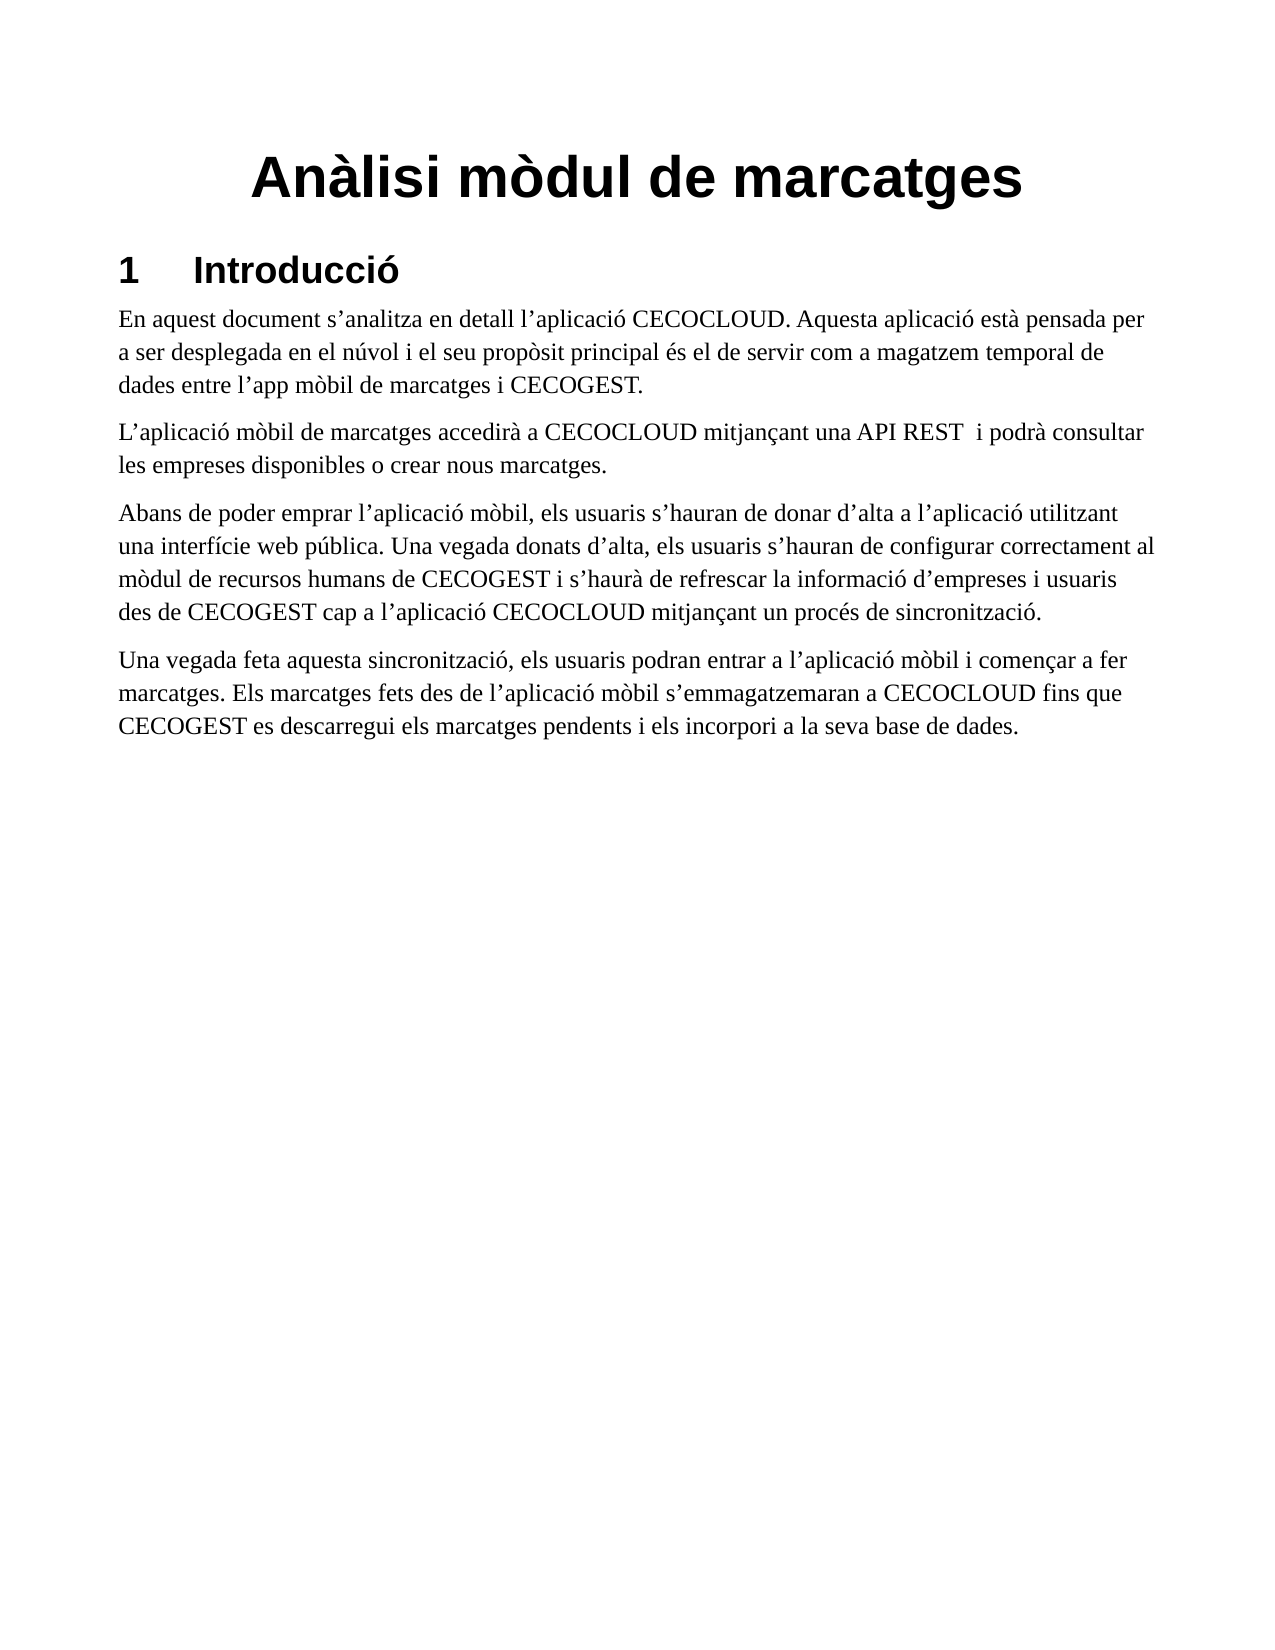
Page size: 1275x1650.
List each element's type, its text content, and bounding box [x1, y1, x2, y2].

text En aquest document s’analitza en detall l’aplicació CECOCLOUD. Aquesta aplicació està pensada per a ser desplegada en el núvol i el seu propòsit principal és el de servir com a magatzem temporal de dades entre l’app mòbil de marcatges i CECOGEST. [118, 304, 1157, 399]
text Una vegada feta aquesta sincronització, els usuaris podran entrar a l’aplicació mòbil i començar a fer marcatges. Els marcatges fets des de l’aplicació mòbil s’emmagatzemaran a CECOCLOUD fins que CECOGEST es descarregui els marcatges pendents i els incorpori a la seva base de dades. [118, 645, 1157, 739]
text L’aplicació mòbil de marcatges accedirà a CECOCLOUD mitjançant una API REST i podrà consultar les empreses disponibles o crear nous marcatges. [118, 417, 1157, 479]
title Anàlisi mòdul de marcatges [118, 143, 1157, 210]
subtitle Introducció [118, 248, 1157, 291]
text Abans de poder emprar l’aplicació mòbil, els usuaris s’hauran de donar d’alta a l’aplicació utilitzant una interfície web pública. Una vegada donats d’alta, els usuaris s’hauran de configurar correctament al mòdul de recursos humans de CECOGEST i s’haurà de refrescar la informació d’empreses i usuaris des de CECOGEST cap a l’aplicació CECOCLOUD mitjançant un procés de sincronització. [118, 498, 1157, 626]
